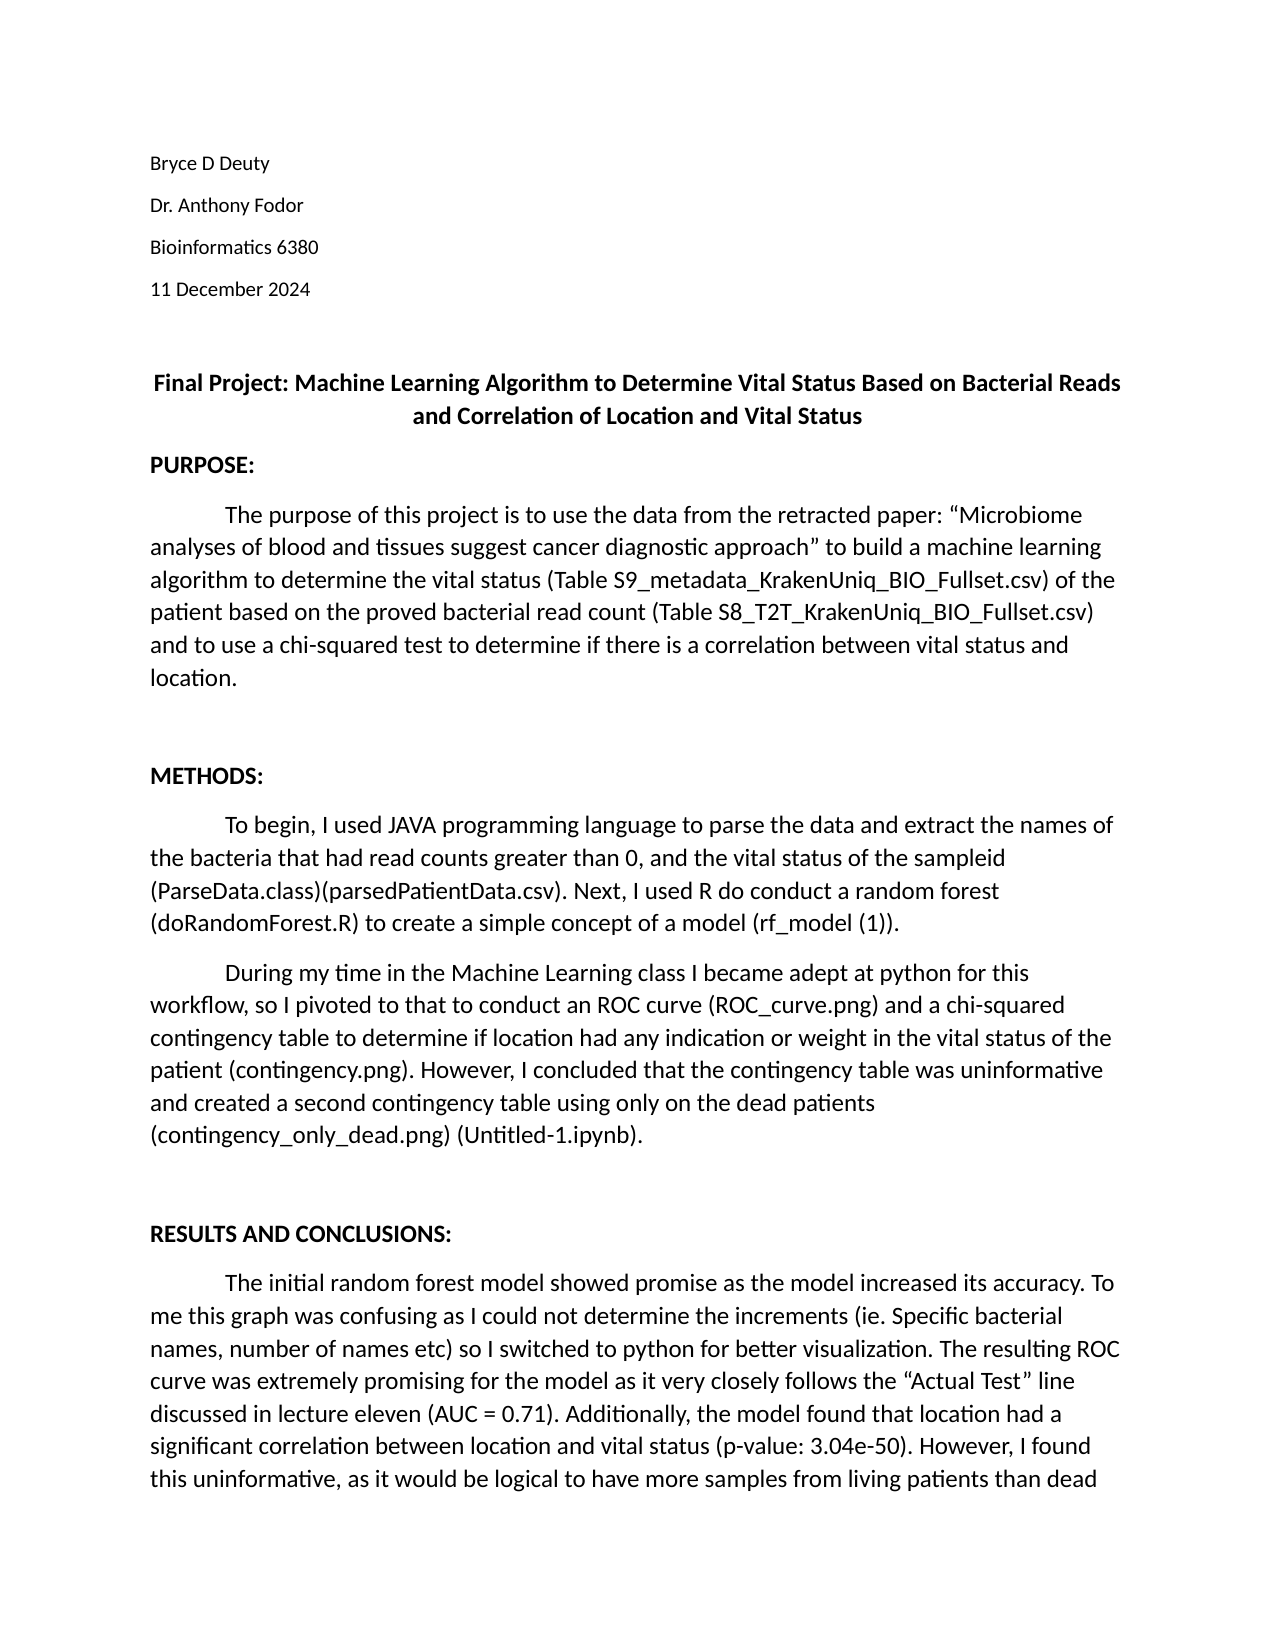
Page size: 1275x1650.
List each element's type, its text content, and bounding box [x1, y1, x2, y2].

text Bryce D Deuty [150, 150, 1125, 175]
text Final Project: Machine Learning Algorithm to Determine Vital Status Based on Bacterial Reads and Correlation of Location and Vital Status [150, 368, 1125, 431]
text Dr. Anthony Fodor [150, 192, 1125, 217]
text RESULTS AND CONCLUSIONS: [150, 1218, 1125, 1249]
text METHODS: [150, 760, 1125, 791]
text 11 December 2024 [150, 276, 1125, 302]
text The purpose of this project is to use the data from the retracted paper: “Microbiome analyses of blood and tissues suggest cancer diagnostic approach” to build a machine learning algorithm to determine the vital status (Table S9_metadata_KrakenUniq_BIO_Fullset.csv) of the patient based on the proved bacterial read count (Table S8_T2T_KrakenUniq_BIO_Fullset.csv) and to use a chi-squared test to determine if there is a correlation between vital status and location. [150, 499, 1125, 692]
text PURPOSE: [150, 449, 1125, 480]
text The initial random forest model showed promise as the model increased its accuracy. To me this graph was confusing as I could not determine the increments (ie. Specific bacterial names, number of names etc) so I switched to python for better visualization. The resulting ROC curve was extremely promising for the model as it very closely follows the “Actual Test” line discussed in lecture eleven (AUC = 0.71). Additionally, the model found that location had a significant correlation between location and vital status (p-value: 3.04e-50). However, I found this uninformative, as it would be logical to have more samples from living patients than dead [150, 1267, 1125, 1494]
text Bioinformatics 6380 [150, 234, 1125, 259]
text To begin, I used JAVA programming language to parse the data and extract the names of the bacteria that had read counts greater than 0, and the vital status of the sampleid (ParseData.class)(parsedPatientData.csv). Next, I used R do conduct a random forest (doRandomForest.R) to create a simple concept of a model (rf_model (1)). [150, 809, 1125, 938]
text During my time in the Machine Learning class I became adept at python for this workflow, so I pivoted to that to conduct an ROC curve (ROC_curve.png) and a chi-squared contingency table to determine if location had any indication or weight in the vital status of the patient (contingency.png). However, I concluded that the contingency table was uninformative and created a second contingency table using only on the dead patients (contingency_only_dead.png) (Untitled-1.ipynb). [150, 957, 1125, 1150]
